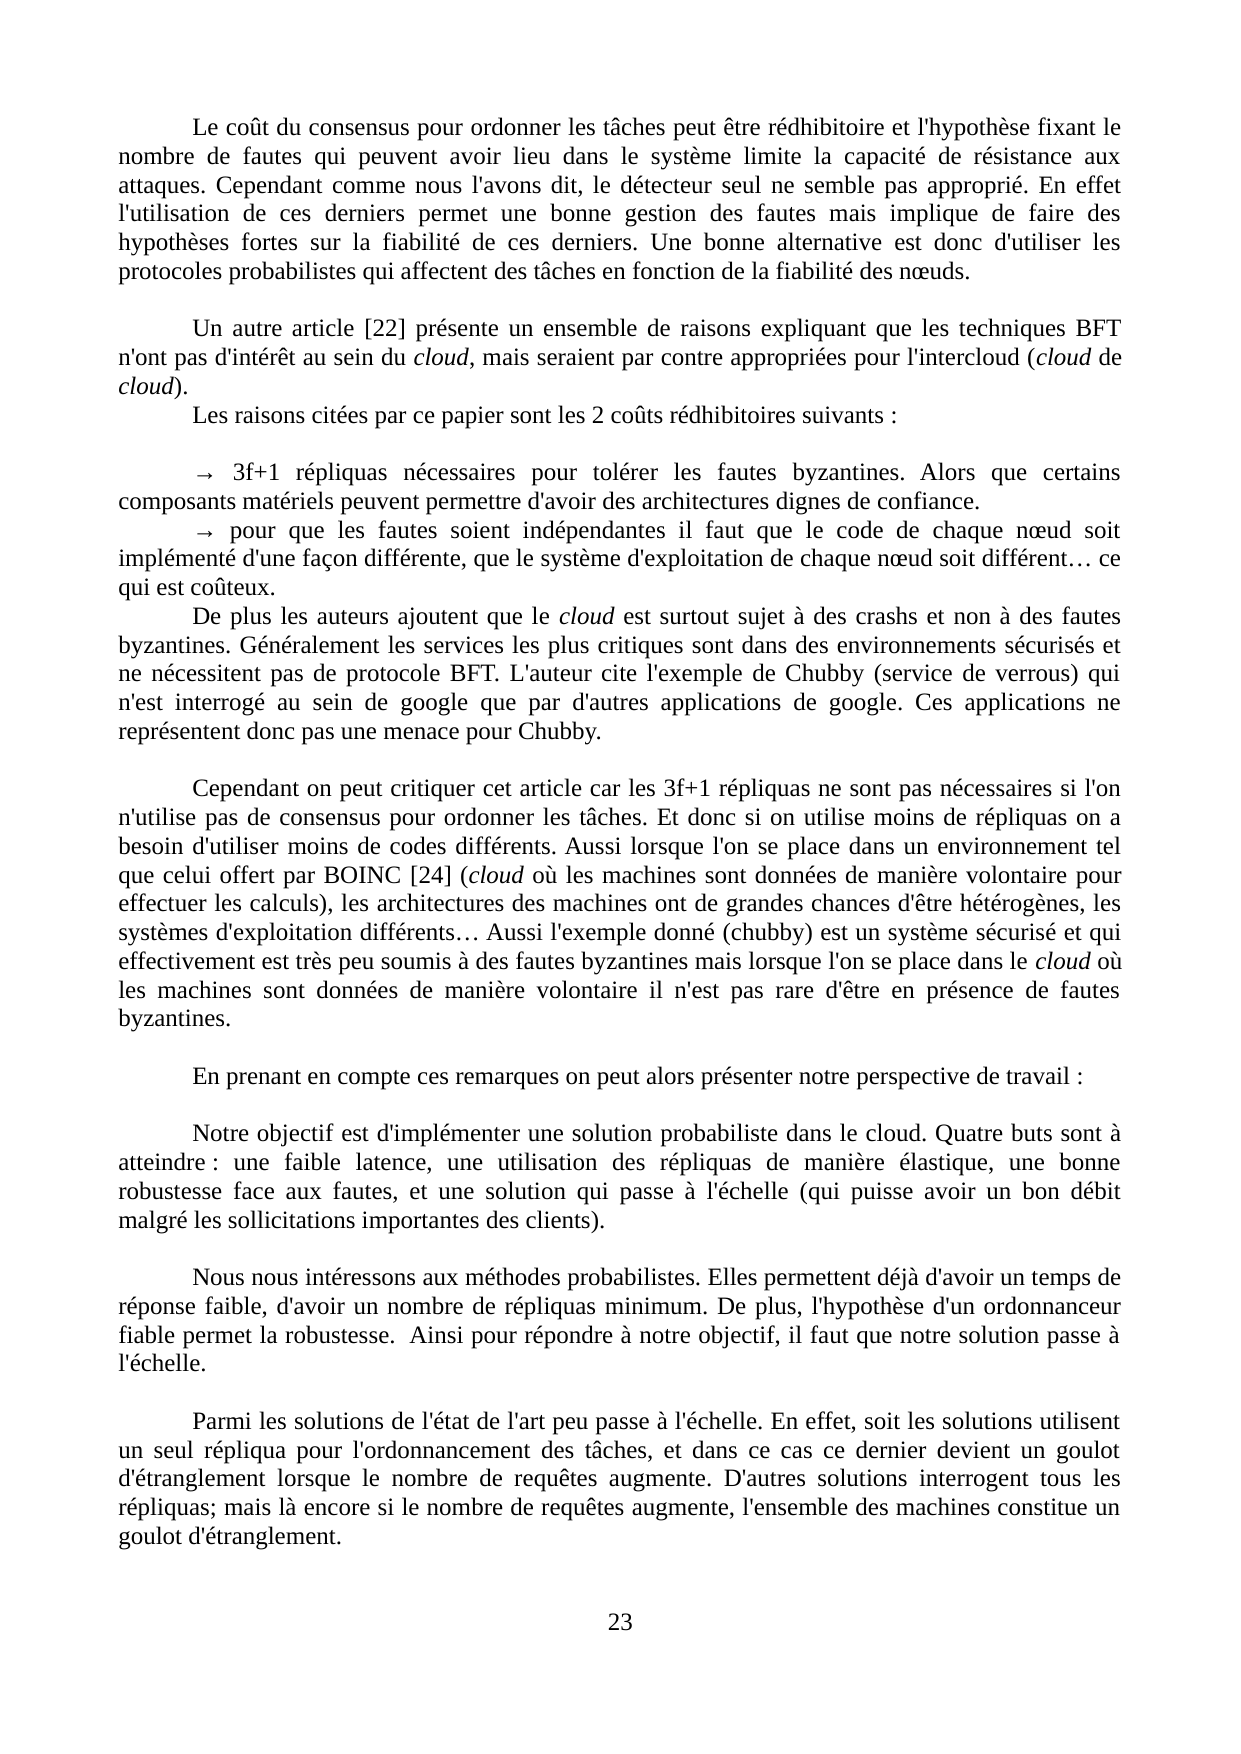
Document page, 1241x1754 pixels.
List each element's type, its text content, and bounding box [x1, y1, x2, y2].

text → pour que les fautes soient indépendantes il faut que le code de chaque nœud soit implémenté d'une façon différente, que le système d'exploitation de chaque nœud soit différent… ce qui est coûteux. [118, 515, 1122, 601]
text Cependant on peut critiquer cet article car les 3f+1 répliquas ne sont pas nécessaires si l'on n'utilise pas de consensus pour ordonner les tâches. Et donc si on utilise moins de répliquas on a besoin d'utiliser moins de codes différents. Aussi lorsque l'on se place dans un environnement tel que celui offert par BOINC [24] (cloud où les machines sont données de manière volontaire pour effectuer les calculs), les architectures des machines ont de grandes chances d'être hétérogènes, les systèmes d'exploitation différents… Aussi l'exemple donné (chubby) est un système sécurisé et qui effectivement est très peu soumis à des fautes byzantines mais lorsque l'on se place dans le cloud où les machines sont données de manière volontaire il n'est pas rare d'être en présence de fautes byzantines. [118, 773, 1122, 1032]
text Les raisons citées par ce papier sont les 2 coûts rédhibitoires suivants : [118, 400, 1122, 428]
text Parmi les solutions de l'état de l'art peu passe à l'échelle. En effet, soit les solutions utilisent un seul répliqua pour l'ordonnancement des tâches, et dans ce cas ce dernier devient un goulot d'étranglement lorsque le nombre de requêtes augmente. D'autres solutions interrogent tous les répliquas; mais là encore si le nombre de requêtes augmente, l'ensemble des machines constitue un goulot d'étranglement. [118, 1406, 1122, 1550]
text En prenant en compte ces remarques on peut alors présenter notre perspective de travail : [118, 1061, 1122, 1090]
text De plus les auteurs ajoutent que le cloud est surtout sujet à des crashs et non à des fautes byzantines. Généralement les services les plus critiques sont dans des environnements sécurisés et ne nécessitent pas de protocole BFT. L'auteur cite l'exemple de Chubby (service de verrous) qui n'est interrogé au sein de google que par d'autres applications de google. Ces applications ne représentent donc pas une menace pour Chubby. [118, 601, 1122, 745]
text Un autre article [22] présente un ensemble de raisons expliquant que les techniques BFT n'ont pas d'intérêt au sein du cloud, mais seraient par contre appropriées pour l'intercloud (cloud de cloud). [118, 313, 1122, 400]
text Nous nous intéressons aux méthodes probabilistes. Elles permettent déjà d'avoir un temps de réponse faible, d'avoir un nombre de répliquas minimum. De plus, l'hypothèse d'un ordonnanceur fiable permet la robustesse. Ainsi pour répondre à notre objectif, il faut que notre solution passe à l'échelle. [118, 1262, 1122, 1377]
text Le coût du consensus pour ordonner les tâches peut être rédhibitoire et l'hypothèse fixant le nombre de fautes qui peuvent avoir lieu dans le système limite la capacité de résistance aux attaques. Cependant comme nous l'avons dit, le détecteur seul ne semble pas approprié. En effet l'utilisation de ces derniers permet une bonne gestion des fautes mais implique de faire des hypothèses fortes sur la fiabilité de ces derniers. Une bonne alternative est donc d'utiliser les protocoles probabilistes qui affectent des tâches en fonction de la fiabilité des nœuds. [118, 112, 1122, 285]
text → 3f+1 répliquas nécessaires pour tolérer les fautes byzantines. Alors que certains composants matériels peuvent permettre d'avoir des architectures dignes de confiance. [118, 457, 1122, 515]
text Notre objectif est d'implémenter une solution probabiliste dans le cloud. Quatre buts sont à atteindre : une faible latence, une utilisation des répliquas de manière élastique, une bonne robustesse face aux fautes, et une solution qui passe à l'échelle (qui puisse avoir un bon débit malgré les sollicitations importantes des clients). [118, 1118, 1122, 1233]
